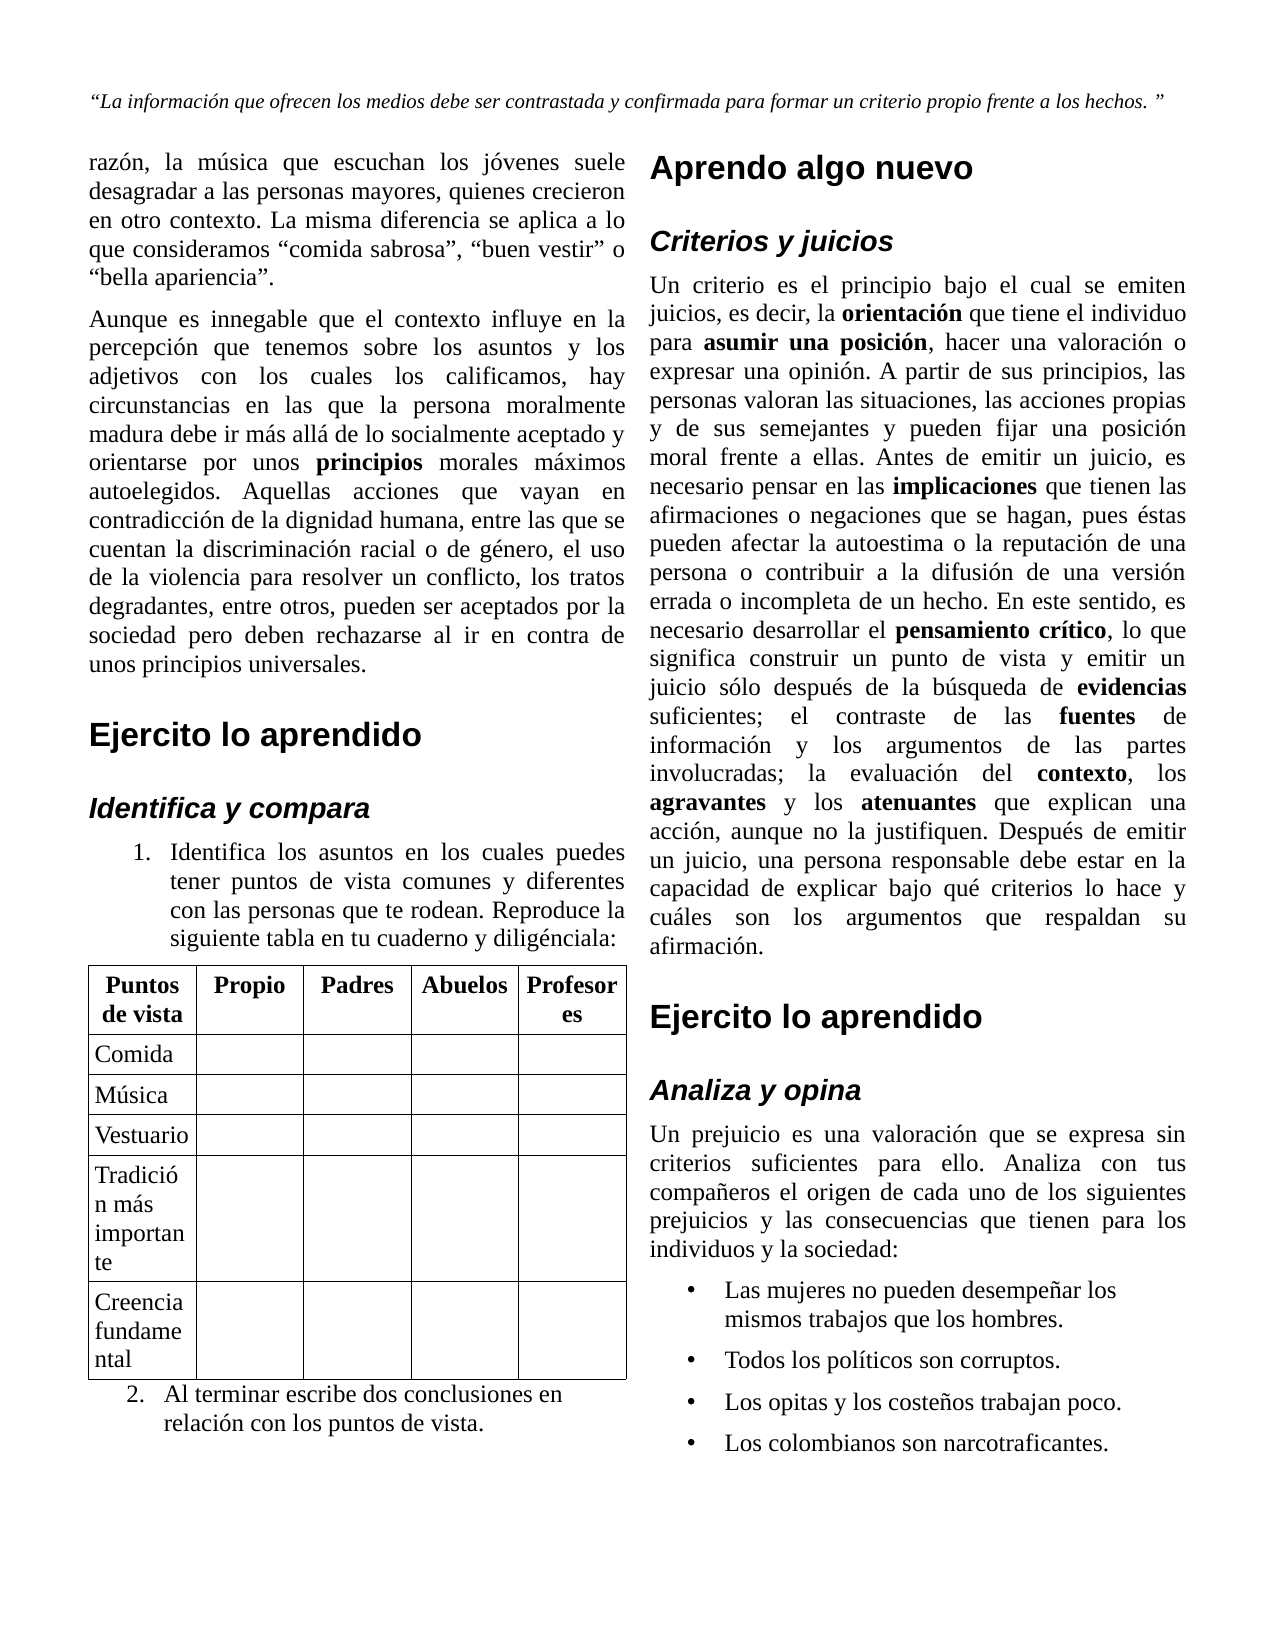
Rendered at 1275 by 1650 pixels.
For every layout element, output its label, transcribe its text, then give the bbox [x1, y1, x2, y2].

table_cell [197, 1075, 303, 1114]
text Un prejuicio es una valoración que se expresa sin criterios suficientes para ello. Analiza con tus compañeros el origen de cada uno de los siguientes prejuicios y las consecuencias que tienen para los individuos y la sociedad: [649, 1119, 1186, 1263]
table_cell Tradición más importante [89, 1156, 196, 1281]
table_cell [519, 1282, 626, 1379]
table_header Profesores [519, 966, 626, 1034]
subtitle Ejercito lo aprendido [649, 997, 1186, 1036]
table_cell [304, 1075, 411, 1114]
table_cell [412, 1075, 518, 1114]
table_cell [412, 1282, 518, 1379]
table_cell [197, 1035, 303, 1074]
subtitle Criterios y juicios [649, 224, 1186, 257]
list Los opitas y los costeños trabajan poco. [687, 1387, 1186, 1416]
table_cell [519, 1075, 626, 1114]
text Un criterio es el principio bajo el cual se emiten juicios, es decir, la orientación que tiene el individuo para asumir una posición, hacer una valoración o expresar una opinión. A partir de sus principios, las personas valoran las situaciones, las acciones propias y de sus semejantes y pueden fijar una posición moral frente a ellas. Antes de emitir un juicio, es necesario pensar en las implicaciones que tienen las afirmaciones o negaciones que se hagan, pues éstas pueden afectar la autoestima o la reputación de una persona o contribuir a la difusión de una versión errada o incompleta de un hecho. En este sentido, es necesario desarrollar el pensamiento crítico, lo que significa construir un punto de vista y emitir un juicio sólo después de la búsqueda de evidencias suficientes; el contraste de las fuentes de información y los argumentos de las partes involucradas; la evaluación del contexto, los agravantes y los atenuantes que explican una acción, aunque no la justifiquen. Después de emitir un juicio, una persona responsable debe estar en la capacidad de explicar bajo qué criterios lo hace y cuáles son los argumentos que respaldan su afirmación. [649, 270, 1186, 960]
table_cell [412, 1035, 518, 1074]
subtitle Identifica y compara [88, 791, 626, 825]
table_header Propio [197, 966, 303, 1034]
text razón, la música que escuchan los jóvenes suele desagradar a las personas mayores, quienes crecieron en otro contexto. La misma diferencia se aplica a lo que consideramos “comida sabrosa”, “buen vestir” o “bella apariencia”. [88, 147, 626, 291]
table_cell [519, 1115, 626, 1155]
table_cell [197, 1156, 303, 1281]
list Identifica los asuntos en los cuales puedes tener puntos de vista comunes y diferentes con las personas que te rodean. Reproduce la siguiente tabla en tu cuaderno y diligénciala: [132, 837, 626, 952]
table_cell [412, 1115, 518, 1155]
table_cell [412, 1156, 518, 1281]
table_header Puntos de vista [89, 966, 196, 1034]
table_cell Vestuario [89, 1115, 196, 1155]
table_header Padres [304, 966, 411, 1034]
table_cell Música [89, 1075, 196, 1114]
table_cell Creencia fundamental [89, 1282, 196, 1379]
table_cell [304, 1282, 411, 1379]
table_cell [519, 1035, 626, 1074]
table_cell Comida [89, 1035, 196, 1074]
text Aunque es innegable que el contexto influye en la percepción que tenemos sobre los asuntos y los adjetivos con los cuales los calificamos, hay circunstancias en las que la persona moralmente madura debe ir más allá de lo socialmente aceptado y orientarse por unos principios morales máximos autoelegidos. Aquellas acciones que vayan en contradicción de la dignidad humana, entre las que se cuentan la discriminación racial o de género, el uso de la violencia para resolver un conflicto, los tratos degradantes, entre otros, pueden ser aceptados por la sociedad pero deben rechazarse al ir en contra de unos principios universales. [88, 304, 626, 677]
table_header Abuelos [412, 966, 518, 1034]
table_cell [304, 1156, 411, 1281]
table_cell [304, 1035, 411, 1074]
list Las mujeres no pueden desempeñar los mismos trabajos que los hombres. [687, 1276, 1186, 1333]
list Los colombianos son narcotraficantes. [687, 1428, 1186, 1457]
list Al terminar escribe dos conclusiones en relación con los puntos de vista. [126, 1380, 626, 1437]
subtitle Ejercito lo aprendido [88, 715, 626, 754]
table_cell [197, 1282, 303, 1379]
subtitle Aprendo algo nuevo [649, 147, 1186, 186]
subtitle Analiza y opina [649, 1073, 1186, 1107]
table_cell [304, 1115, 411, 1155]
table_cell [519, 1156, 626, 1281]
list Todos los políticos son corruptos. [687, 1346, 1186, 1374]
table_cell [197, 1115, 303, 1155]
